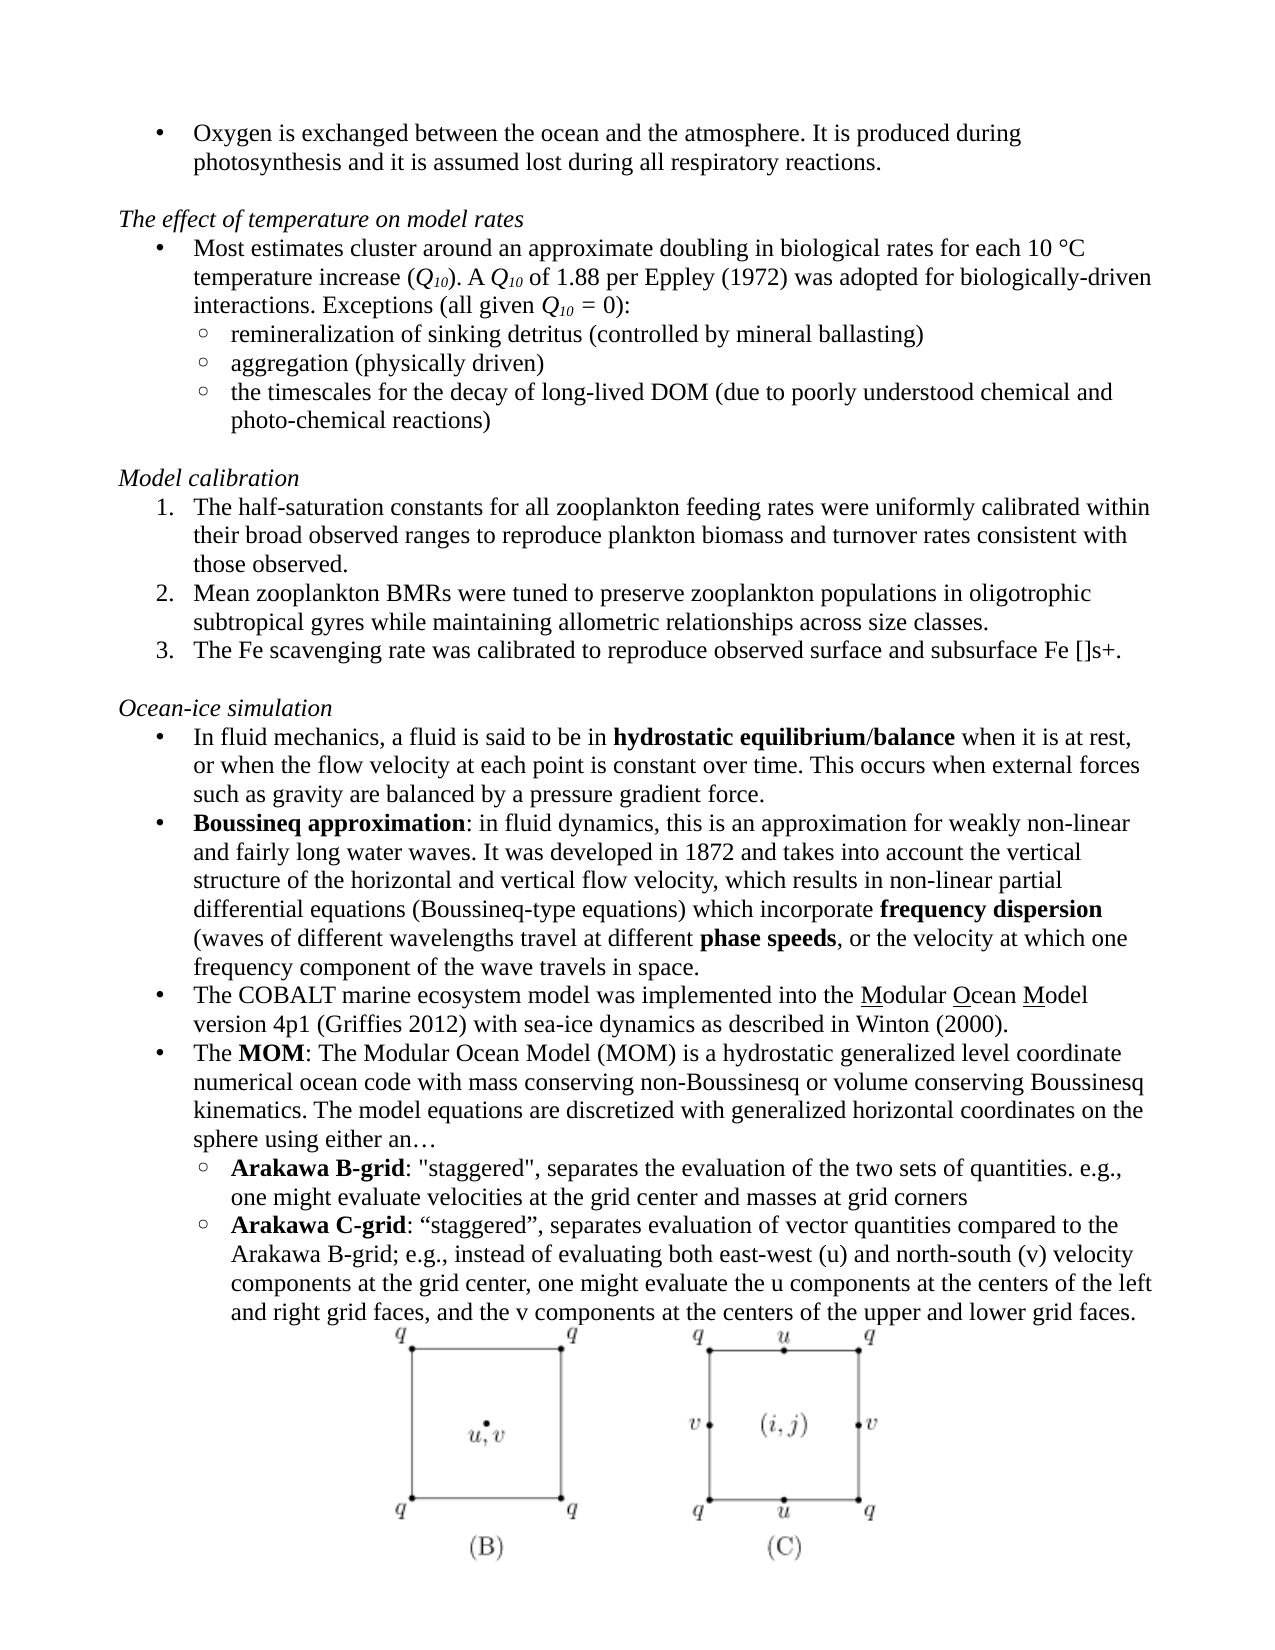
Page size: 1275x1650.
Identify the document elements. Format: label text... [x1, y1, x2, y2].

list the timescales for the decay of long-lived DOM (due to poorly understood chemical and photo-chemical reactions) [193, 377, 1157, 434]
list The Fe scavenging rate was calibrated to reproduce observed surface and subsurface Fe []s+. [156, 636, 1157, 664]
text The effect of temperature on model rates [118, 204, 1157, 233]
list Mean zooplankton BMRs were tuned to preserve zooplankton populations in oligotrophic subtropical gyres while maintaining allometric relationships across size classes. [156, 578, 1157, 636]
list The half-saturation constants for all zooplankton feeding rates were uniformly calibrated within their broad observed ranges to reproduce plankton biomass and turnover rates consistent with those observed. [156, 492, 1157, 578]
text Ocean-ice simulation [118, 693, 1157, 722]
list Most estimates cluster around an approximate doubling in biological rates for each 10 °C temperature increase (Q10). A Q10 of 1.88 per Eppley (1972) was adopted for biologically-driven interactions. Exceptions (all given Q10 = 0): [156, 233, 1157, 319]
list aggregation (physically driven) [193, 348, 1157, 377]
list The MOM: The Modular Ocean Model (MOM) is a hydrostatic generalized level coordinate numerical ocean code with mass conserving non-Boussinesq or volume conserving Boussinesq kinematics. The model equations are discretized with generalized horizontal coordinates on the sphere using either an… [156, 1038, 1157, 1153]
list Oxygen is exchanged between the ocean and the atmosphere. It is produced during photosynthesis and it is assumed lost during all respiratory reactions. [156, 118, 1157, 176]
list In fluid mechanics, a fluid is said to be in hydrostatic equilibrium/balance when it is at rest, or when the flow velocity at each point is constant over time. This occurs when external forces such as gravity are balanced by a pressure gradient force. [156, 722, 1157, 808]
list Boussineq approximation: in fluid dynamics, this is an approximation for weakly non-linear and fairly long water waves. It was developed in 1872 and takes into account the vertical structure of the horizontal and vertical flow velocity, which results in non-linear partial differential equations (Boussineq-type equations) which incorporate frequency dispersion (waves of different wavelengths travel at different phase speeds, or the velocity at which one frequency component of the wave travels in space. [156, 808, 1157, 981]
list Arakawa C-grid: “staggered”, separates evaluation of vector quantities compared to the Arakawa B-grid; e.g., instead of evaluating both east-west (u) and north-south (v) velocity components at the grid center, one might evaluate the u components at the centers of the left and right grid faces, and the v components at the centers of the upper and lower grid faces. [193, 1211, 1157, 1326]
list The COBALT marine ecosystem model was implemented into the Modular Ocean Model version 4p1 (Griffies 2012) with sea-ice dynamics as described in Winton (2000). [156, 981, 1157, 1038]
picture [388, 1325, 887, 1568]
list remineralization of sinking detritus (controlled by mineral ballasting) [193, 319, 1157, 348]
list Arakawa B-grid: "staggered", separates the evaluation of the two sets of quantities. e.g., one might evaluate velocities at the grid center and masses at grid corners [193, 1153, 1157, 1211]
text Model calibration [118, 463, 1157, 492]
